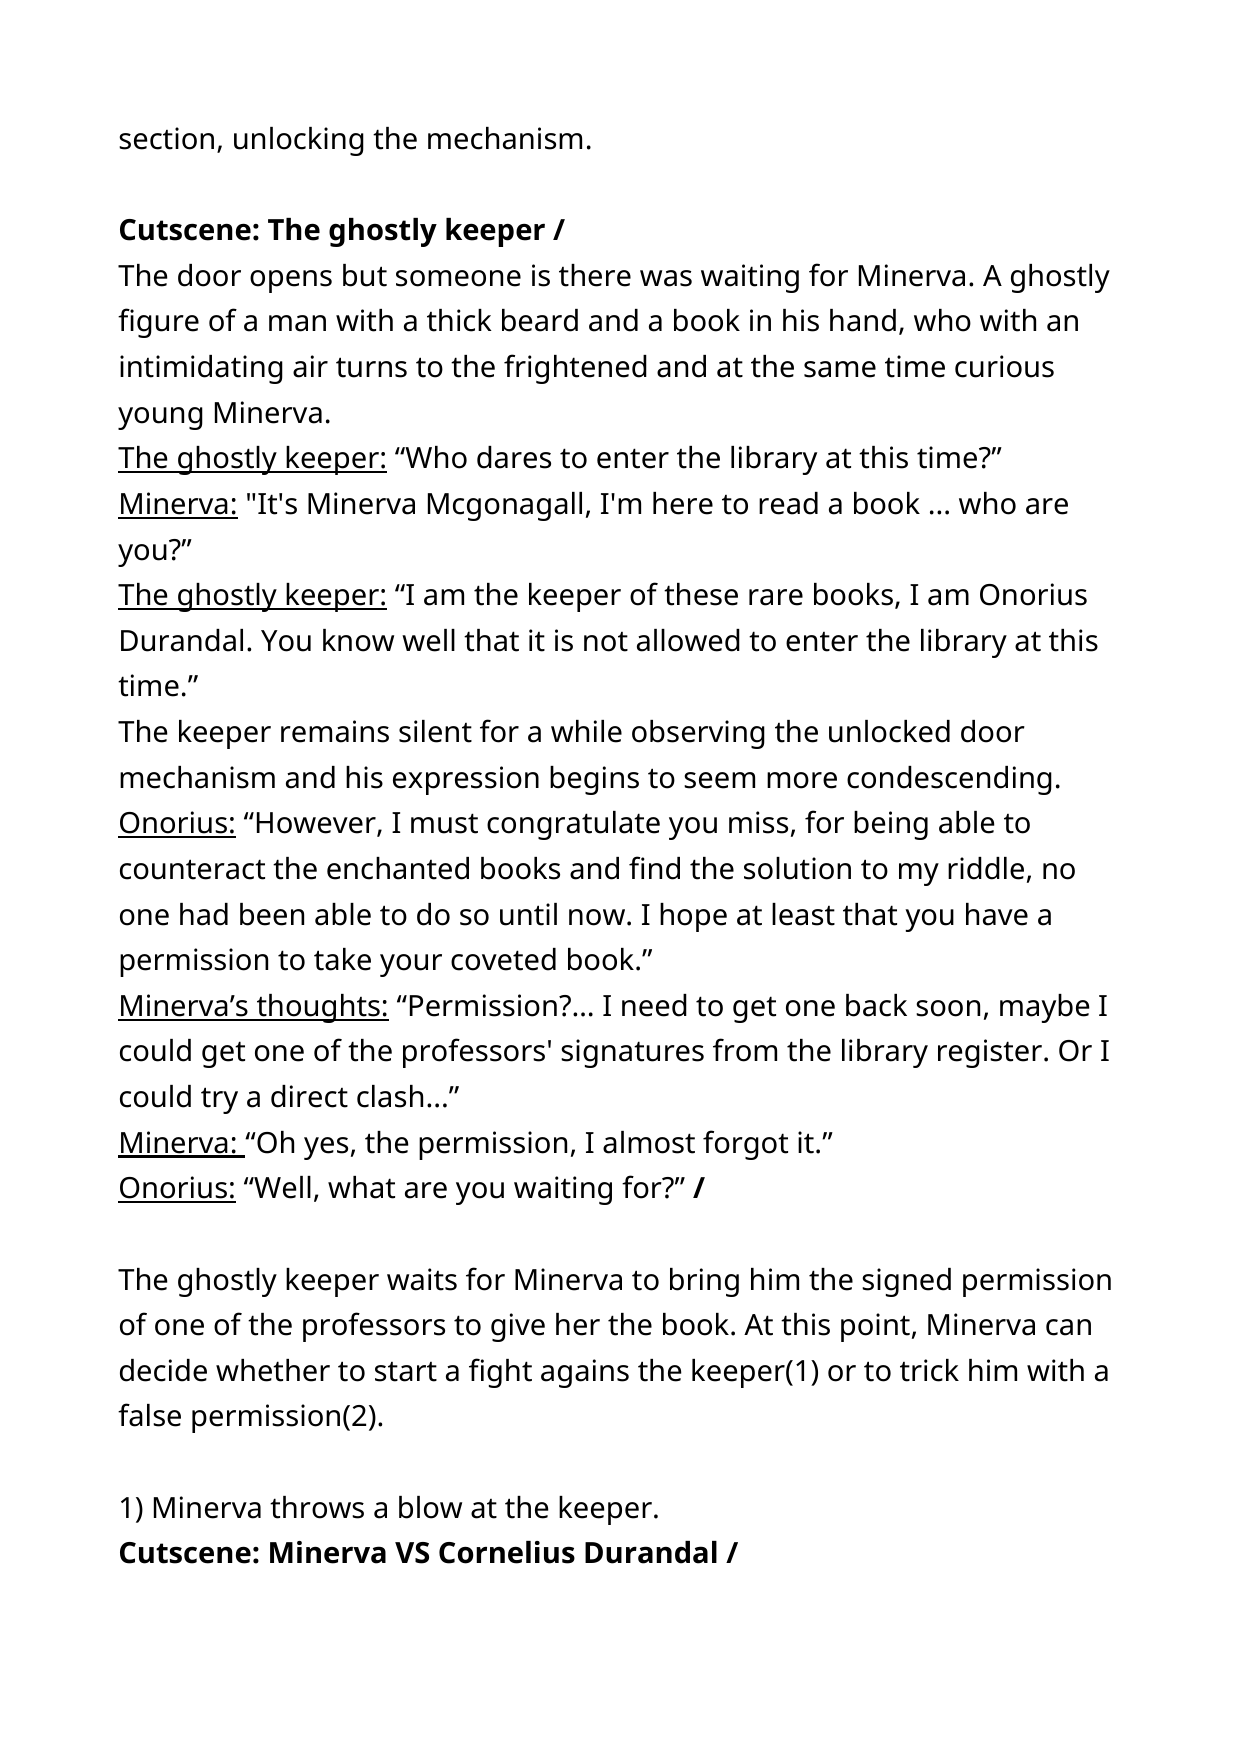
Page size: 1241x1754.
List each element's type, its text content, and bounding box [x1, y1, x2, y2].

text Onorius: “However, I must congratulate you miss, for being able to counteract the enchanted books and find the solution to my riddle, no one had been able to do so until now. I hope at least that you have a permission to take your coveted book.” Minerva’s thoughts: “Permission?… I need to get one back soon, maybe I could get one of the professors' signatures from the library register. Or I could try a direct clash...” Minerva: “Oh yes, the permission, I almost forgot it.” [118, 802, 1122, 1162]
text The ghostly keeper waits for Minerva to bring him the signed permission of one of the professors to give her the book. At this point, Minerva can decide whether to start a fight agains the keeper(1) or to trick him with a false permission(2). 1) Minerva throws a blow at the keeper. Cutscene: Minerva VS Cornelius Durandal / [118, 1259, 1122, 1572]
text section, unlocking the mechanism. [118, 118, 1122, 158]
text Onorius: “Well, what are you waiting for?” / [118, 1167, 1122, 1207]
text Cutscene: The ghostly keeper / [118, 209, 1122, 249]
text The keeper remains silent for a while observing the unlocked door mechanism and his expression begins to seem more condescending. [118, 711, 1122, 797]
text The door opens but someone is there was waiting for Minerva. A ghostly figure of a man with a thick beard and a book in his hand, who with an intimidating air turns to the frightened and at the same time curious young Minerva. The ghostly keeper: “Who dares to enter the library at this time?” Minerva: "It's Minerva Mcgonagall, I'm here to read a book ... who are you?” The ghostly keeper: “I am the keeper of these rare books, I am Onorius Durandal. You know well that it is not allowed to enter the library at this time.” [118, 255, 1122, 705]
